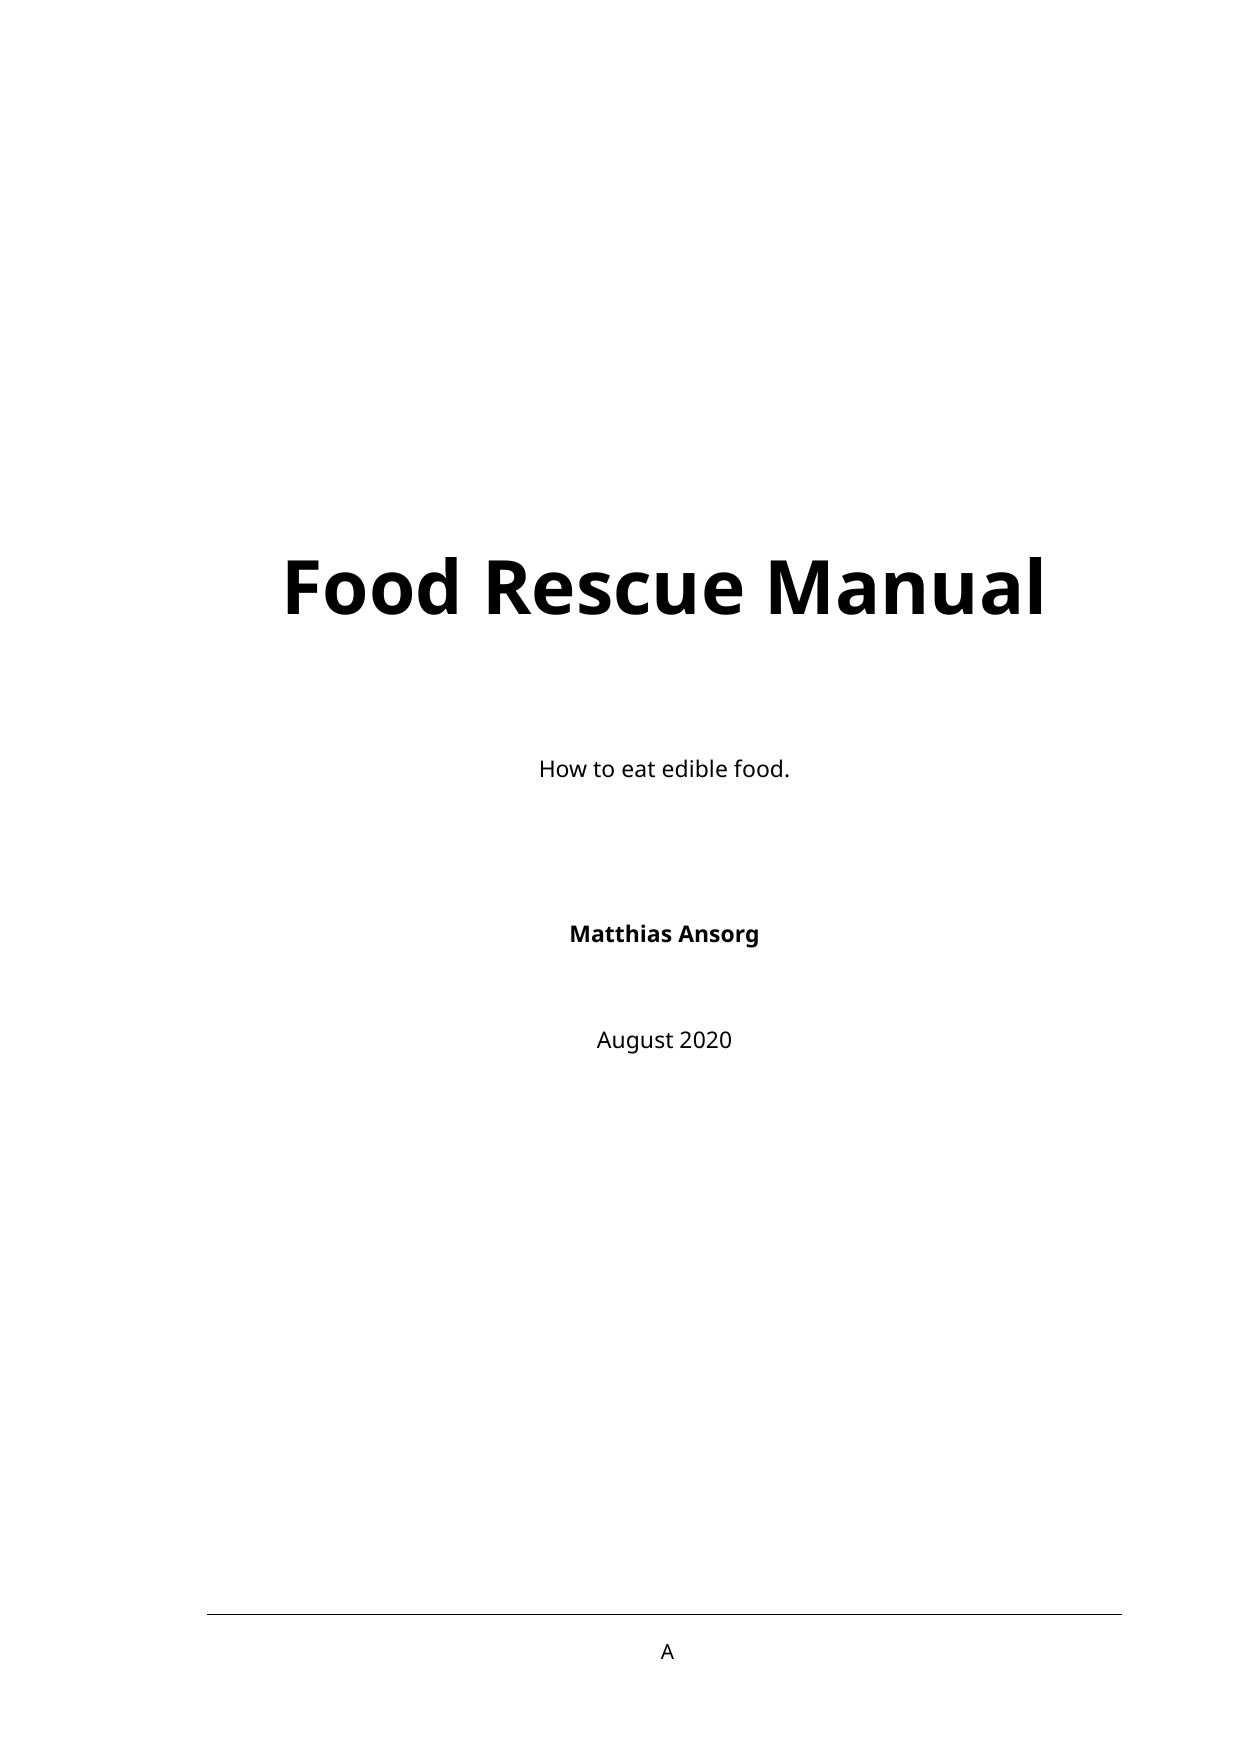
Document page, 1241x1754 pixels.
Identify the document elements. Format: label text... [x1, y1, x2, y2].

text Matthias Ansorg [207, 918, 1122, 949]
subtitle How to eat edible food. [207, 753, 1122, 784]
title Food Rescue Manual [207, 534, 1122, 636]
subtitle August 2020 [207, 1024, 1122, 1055]
